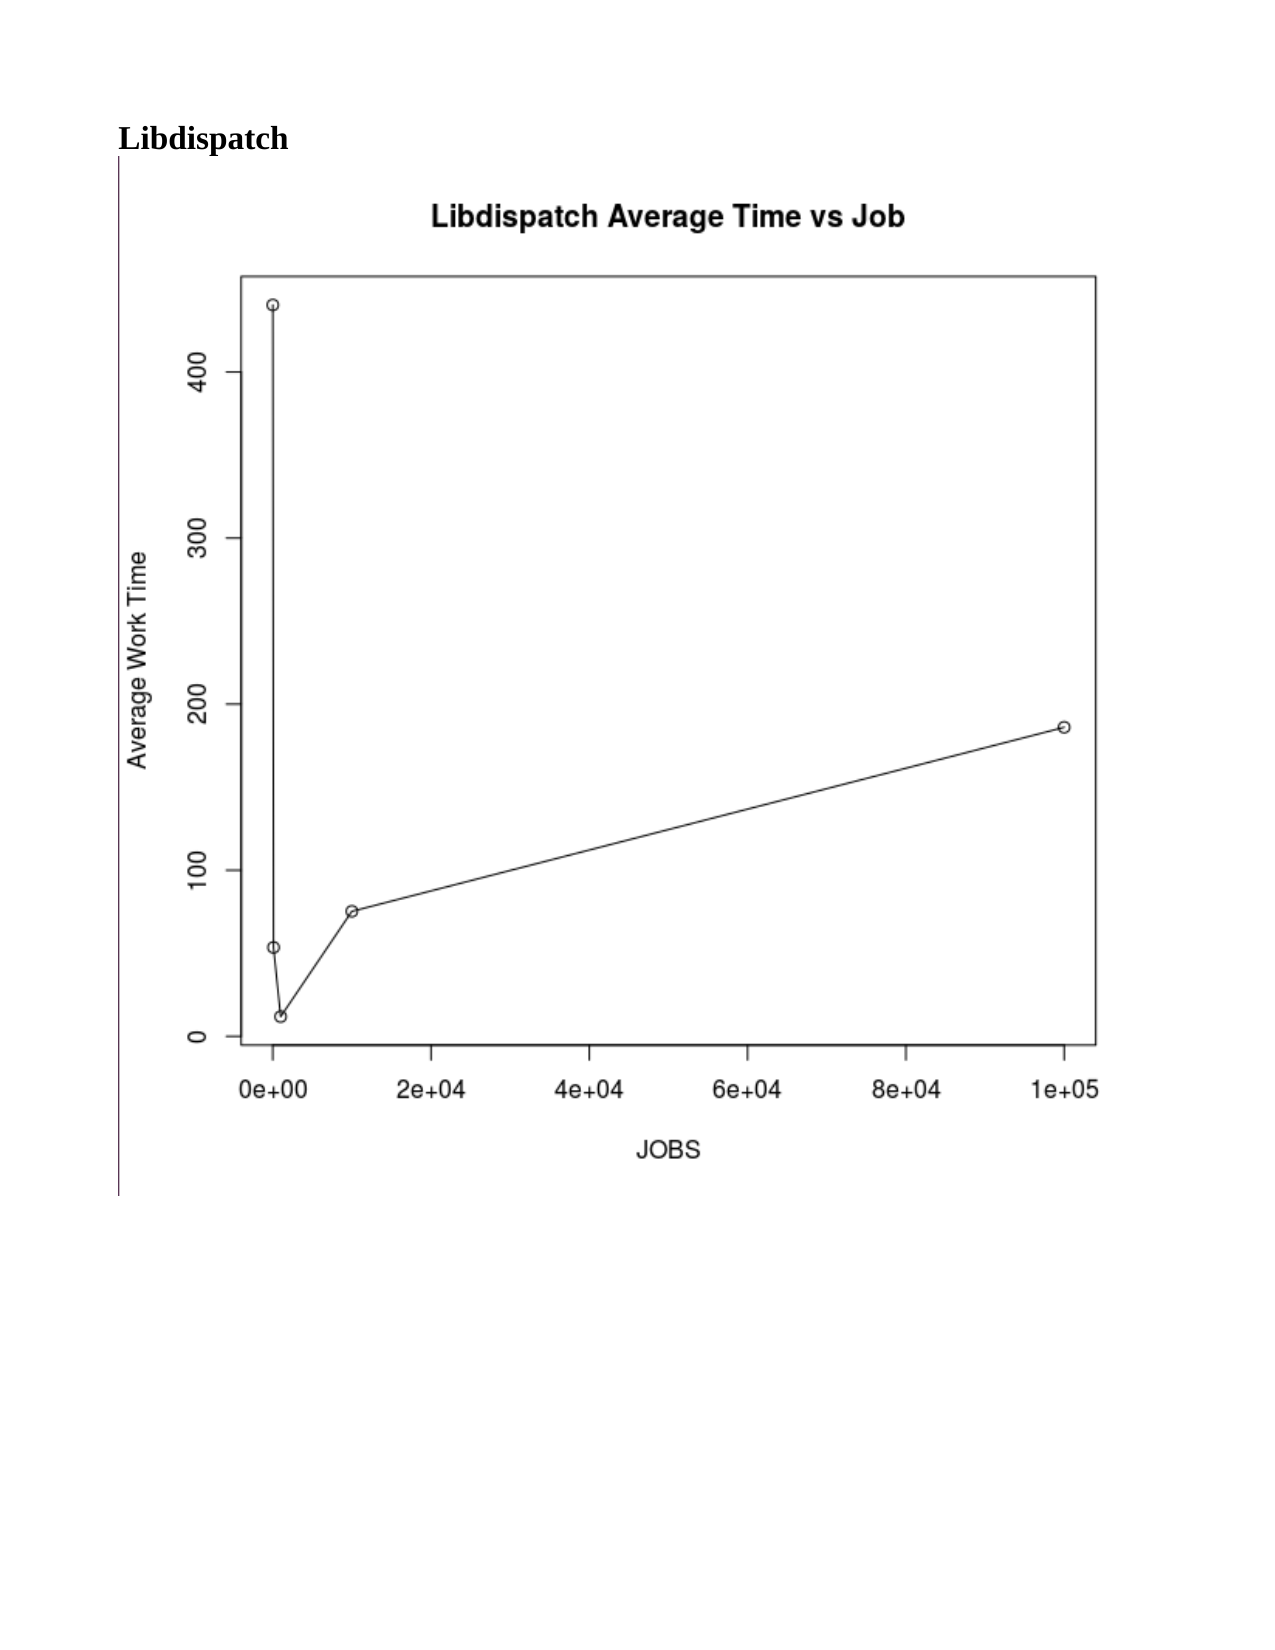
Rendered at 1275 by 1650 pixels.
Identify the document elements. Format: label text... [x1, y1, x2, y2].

text Libdispatch [118, 118, 1157, 156]
picture [118, 156, 1157, 1196]
